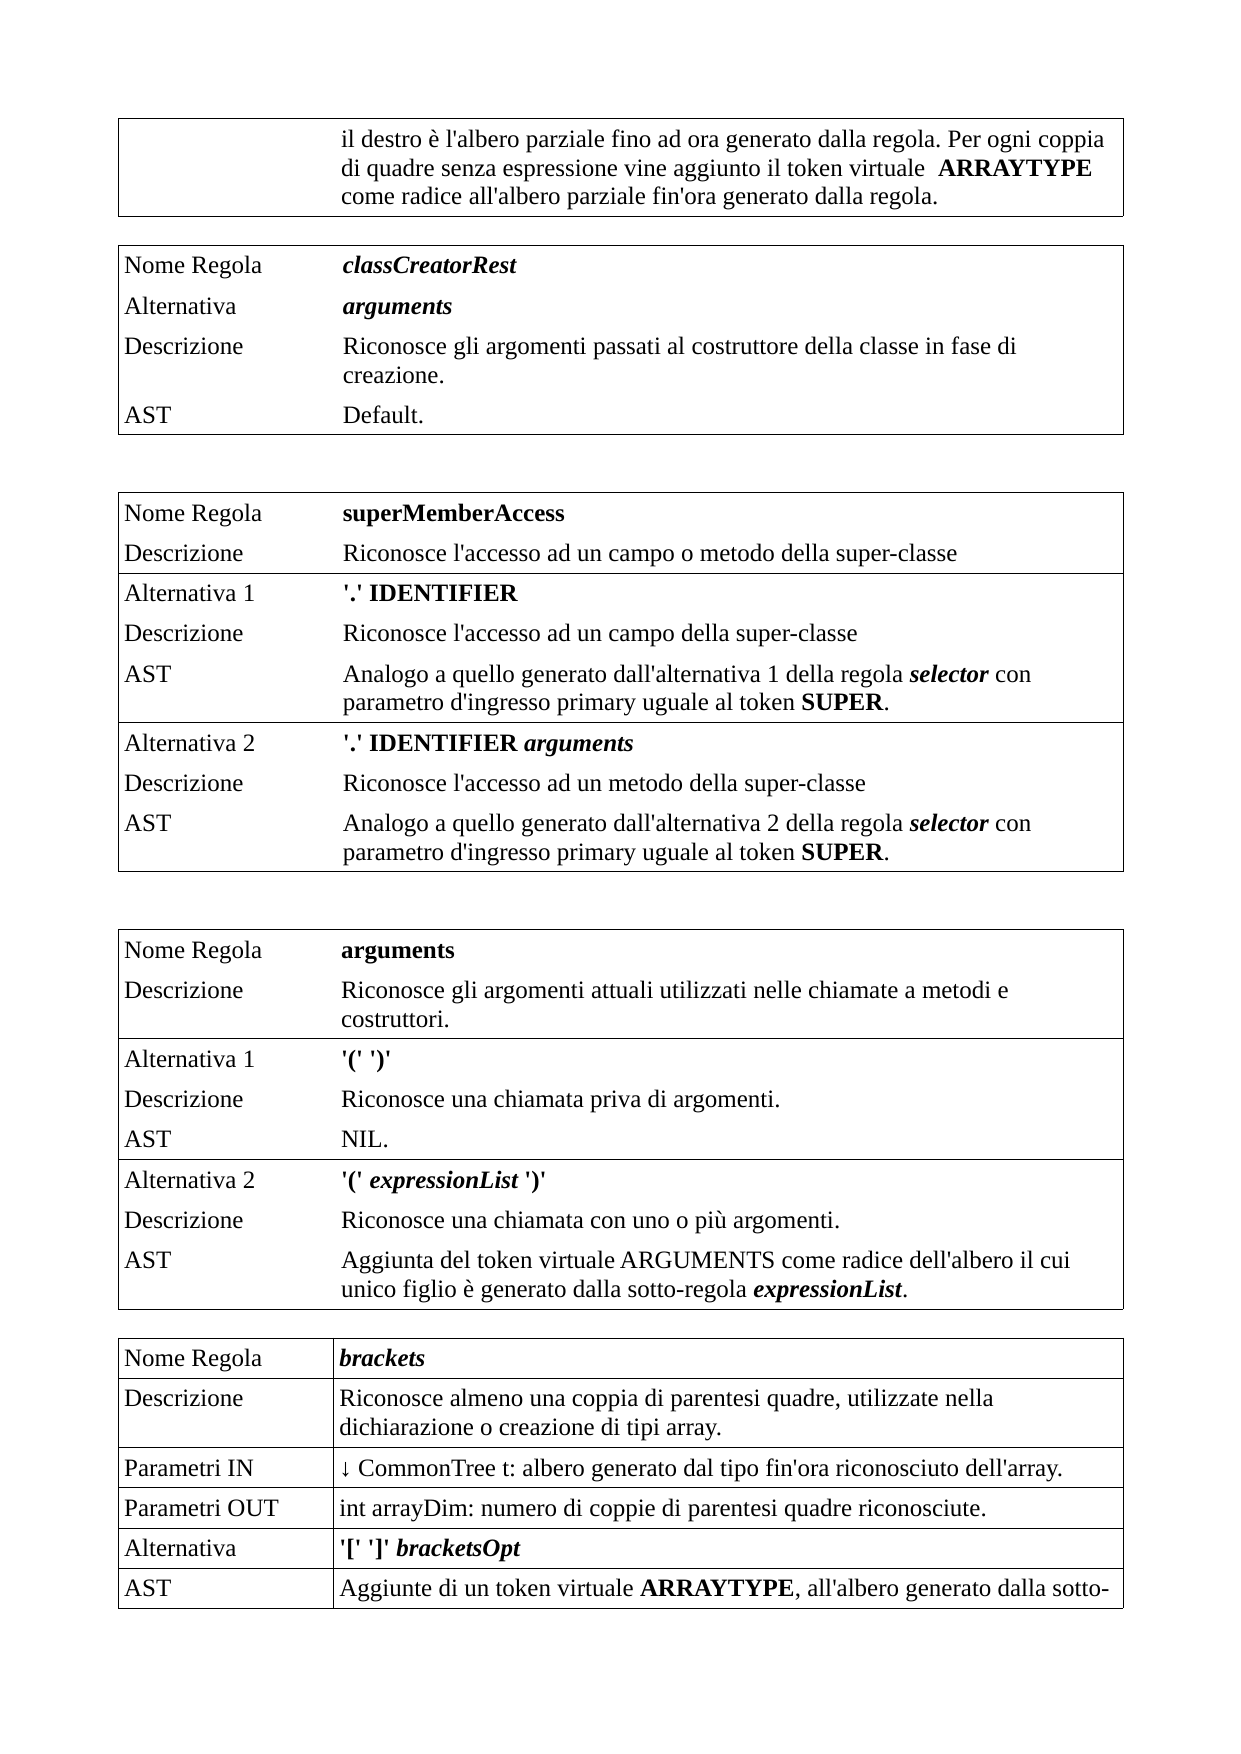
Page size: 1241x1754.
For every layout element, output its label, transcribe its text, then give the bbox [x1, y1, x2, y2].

table_cell Analogo a quello generato dall'alternativa 1 della regola selector con parametro d'ingresso primary uguale al token SUPER. [337, 653, 1123, 722]
table_cell Descrizione [119, 532, 337, 572]
table_cell Alternativa 1 [119, 574, 337, 613]
table_cell Riconosce una chiamata con uno o più argomenti. [335, 1199, 1123, 1239]
table_cell Riconosce l'accesso ad un metodo della super-classe [337, 762, 1123, 802]
table_cell AST [119, 1119, 335, 1159]
table_cell Riconosce almeno una coppia di parentesi quadre, utilizzate nella dichiarazione o creazione di tipi array. [334, 1379, 1123, 1447]
table_cell '(' ')' [335, 1039, 1123, 1079]
table_cell Descrizione [119, 325, 337, 394]
table_cell AST [119, 1240, 335, 1308]
table_cell Descrizione [119, 1079, 335, 1119]
table_cell Alternativa 1 [119, 1039, 335, 1079]
table_header brackets [334, 1339, 1123, 1378]
table_cell Descrizione [119, 613, 337, 653]
table_cell Parametri OUT [119, 1488, 333, 1527]
table_cell Default. [337, 394, 1123, 434]
table_cell Alternativa [119, 285, 337, 325]
table_cell '[' ']' bracketsOpt [334, 1529, 1123, 1568]
table_cell AST [119, 394, 337, 434]
table_cell Alternativa 2 [119, 723, 337, 762]
table_cell Alternativa [119, 1529, 333, 1568]
table_header Nome Regola [119, 493, 337, 532]
table_cell arguments [337, 285, 1123, 325]
table_cell Aggiunta del token virtuale ARGUMENTS come radice dell'albero il cui unico figlio è generato dalla sotto-regola expressionList. [335, 1240, 1123, 1308]
table_cell Descrizione [119, 1199, 335, 1239]
table_header classCreatorRest [337, 246, 1123, 285]
table_cell '.' IDENTIFIER [337, 574, 1123, 613]
table_cell Riconosce l'accesso ad un campo o metodo della super-classe [337, 532, 1123, 572]
table_header superMemberAccess [337, 493, 1123, 532]
table_header arguments [335, 930, 1123, 969]
table_cell Riconosce gli argomenti attuali utilizzati nelle chiamate a metodi e costruttori. [335, 969, 1123, 1038]
table_cell int arrayDim: numero di coppie di parentesi quadre riconosciute. [334, 1488, 1123, 1527]
table_cell '(' expressionList ')' [335, 1160, 1123, 1199]
table_cell NIL. [335, 1119, 1123, 1159]
table_cell Parametri IN [119, 1448, 333, 1487]
table_cell '.' IDENTIFIER arguments [337, 723, 1123, 762]
table_cell AST [119, 1569, 333, 1608]
table_cell Aggiunte di un token virtuale ARRAYTYPE, all'albero generato dalla sotto- [334, 1569, 1123, 1608]
table_header Nome Regola [119, 1339, 333, 1378]
table_cell Descrizione [119, 969, 335, 1038]
table_header Nome Regola [119, 930, 335, 969]
table_cell Riconosce l'accesso ad un campo della super-classe [337, 613, 1123, 653]
table_cell AST [119, 803, 337, 871]
table_cell [119, 119, 335, 216]
table_cell AST [119, 653, 337, 722]
table_header Nome Regola [119, 246, 337, 285]
table_cell il destro è l'albero parziale fino ad ora generato dalla regola. Per ogni coppia di quadre senza espressione vine aggiunto il token virtuale ARRAYTYPE come radice all'albero parziale fin'ora generato dalla regola. [335, 119, 1123, 216]
table_cell Analogo a quello generato dall'alternativa 2 della regola selector con parametro d'ingresso primary uguale al token SUPER. [337, 803, 1123, 871]
table_cell Descrizione [119, 762, 337, 802]
table_cell ↓ CommonTree t: albero generato dal tipo fin'ora riconosciuto dell'array. [334, 1448, 1123, 1487]
table_cell Descrizione [119, 1379, 333, 1447]
table_cell Riconosce gli argomenti passati al costruttore della classe in fase di creazione. [337, 325, 1123, 394]
table_cell Alternativa 2 [119, 1160, 335, 1199]
table_cell Riconosce una chiamata priva di argomenti. [335, 1079, 1123, 1119]
